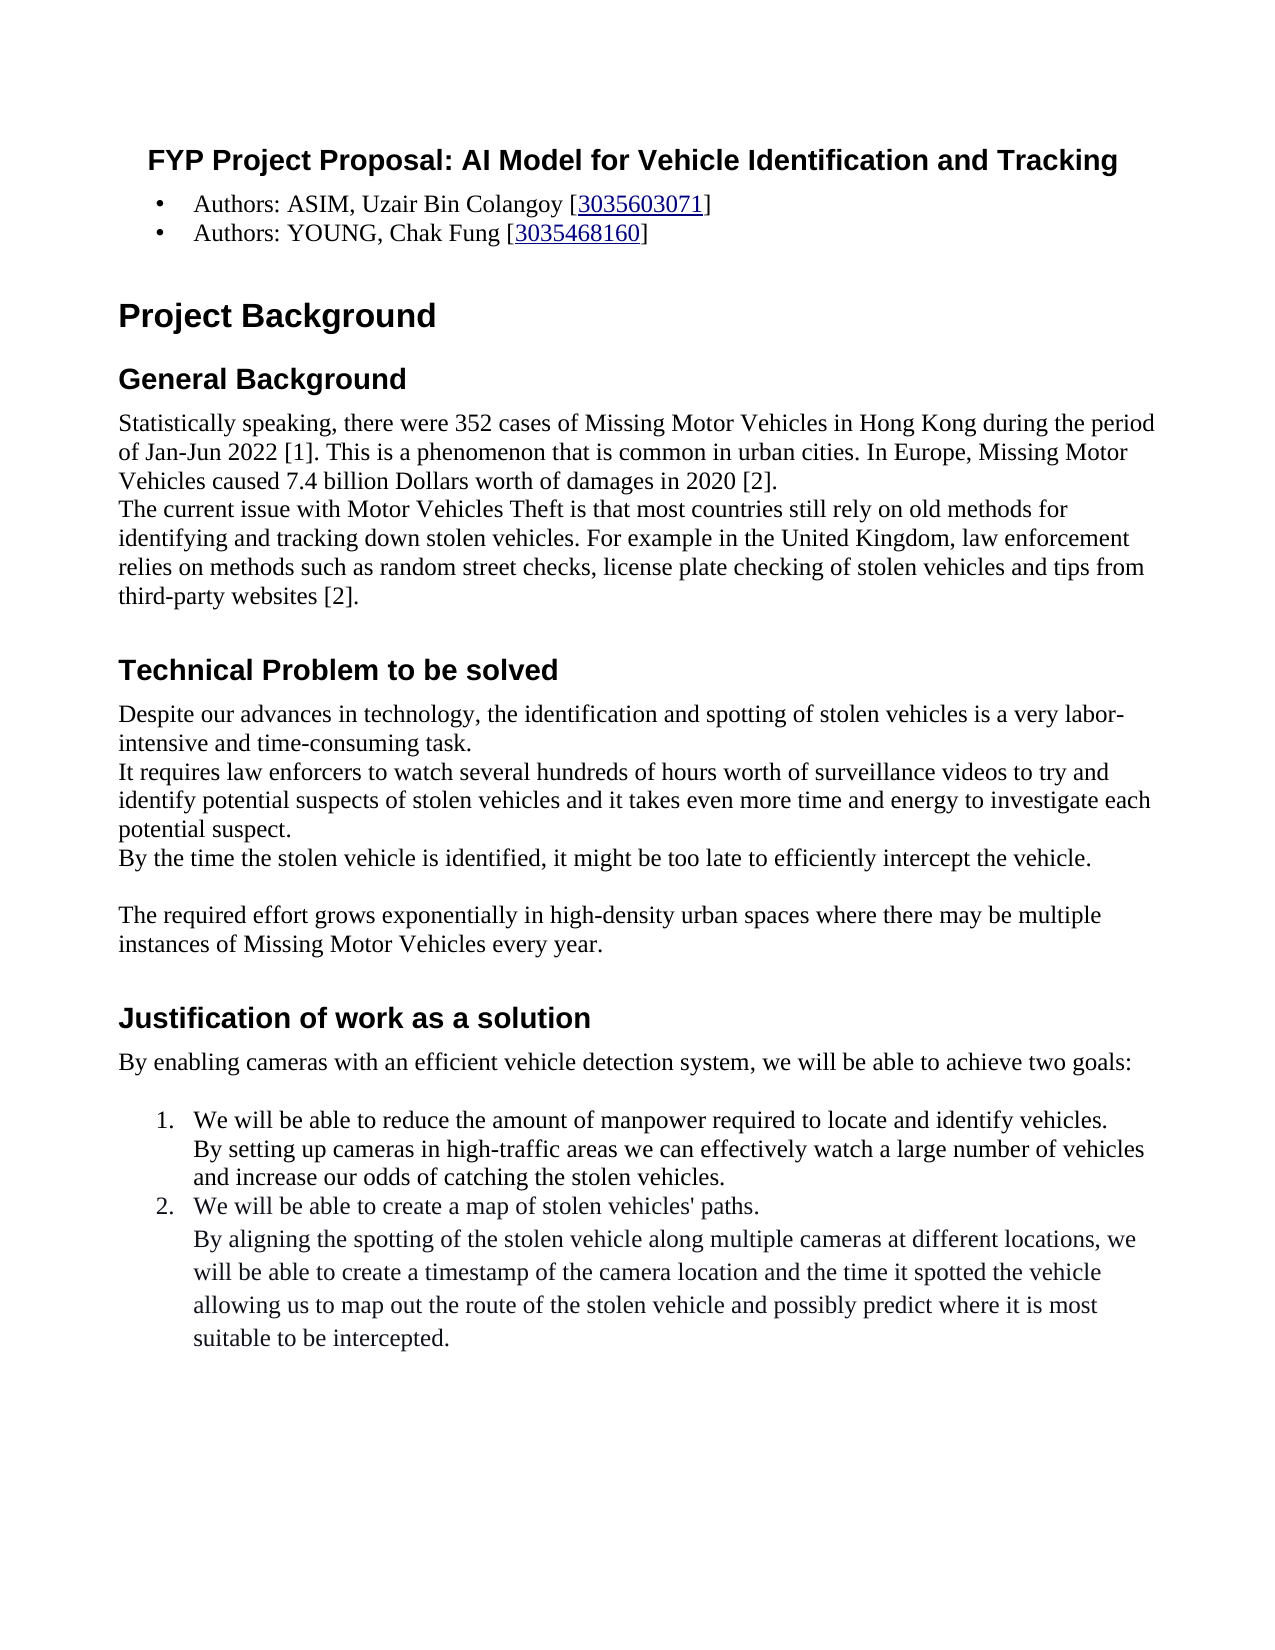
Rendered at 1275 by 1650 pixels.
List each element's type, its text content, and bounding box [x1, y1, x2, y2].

subtitle FYP Project Proposal: AI Model for Vehicle Identification and Tracking [118, 143, 1157, 177]
list We will be able to create a map of stolen vehicles' paths. By aligning the spotting of the stolen vehicle along multiple cameras at different locations, we will be able to create a timestamp of the camera location and the time it spotted the vehicle allowing us to map out the route of the stolen vehicle and possibly predict where it is most suitable to be intercepted. [156, 1191, 1157, 1352]
subtitle General Background [118, 362, 1157, 396]
list Authors: YOUNG, Chak Fung [3035468160] [156, 218, 1157, 247]
text The required effort grows exponentially in high-density urban spaces where there may be multiple instances of Missing Motor Vehicles every year. [118, 900, 1157, 958]
text By enabling cameras with an efficient vehicle detection system, we will be able to achieve two goals: [118, 1047, 1157, 1076]
text Statistically speaking, there were 352 cases of Missing Motor Vehicles in Hong Kong during the period of Jan-Jun 2022 [1]. This is a phenomenon that is common in urban cities. In Europe, Missing Motor Vehicles caused 7.4 billion Dollars worth of damages in 2020 [2]. The current issue with Motor Vehicles Theft is that most countries still rely on old methods for identifying and tracking down stolen vehicles. For example in the United Kingdom, law enforcement relies on methods such as random street checks, license plate checking of stolen vehicles and tips from third-party websites [2]. [118, 408, 1157, 609]
list Authors: ASIM, Uzair Bin Colangoy [3035603071] [156, 189, 1157, 218]
list We will be able to reduce the amount of manpower required to locate and identify vehicles. By setting up cameras in high-traffic areas we can effectively watch a large number of vehicles and increase our odds of catching the stolen vehicles. [156, 1105, 1157, 1191]
subtitle Project Background [118, 296, 1157, 335]
subtitle Technical Problem to be solved [118, 653, 1157, 687]
text Despite our advances in technology, the identification and spotting of stolen vehicles is a very labor-intensive and time-consuming task. It requires law enforcers to watch several hundreds of hours worth of surveillance videos to try and identify potential suspects of stolen vehicles and it takes even more time and energy to investigate each potential suspect. By the time the stolen vehicle is identified, it might be too late to efficiently intercept the vehicle. [118, 699, 1157, 872]
subtitle Justification of work as a solution [118, 1001, 1157, 1035]
